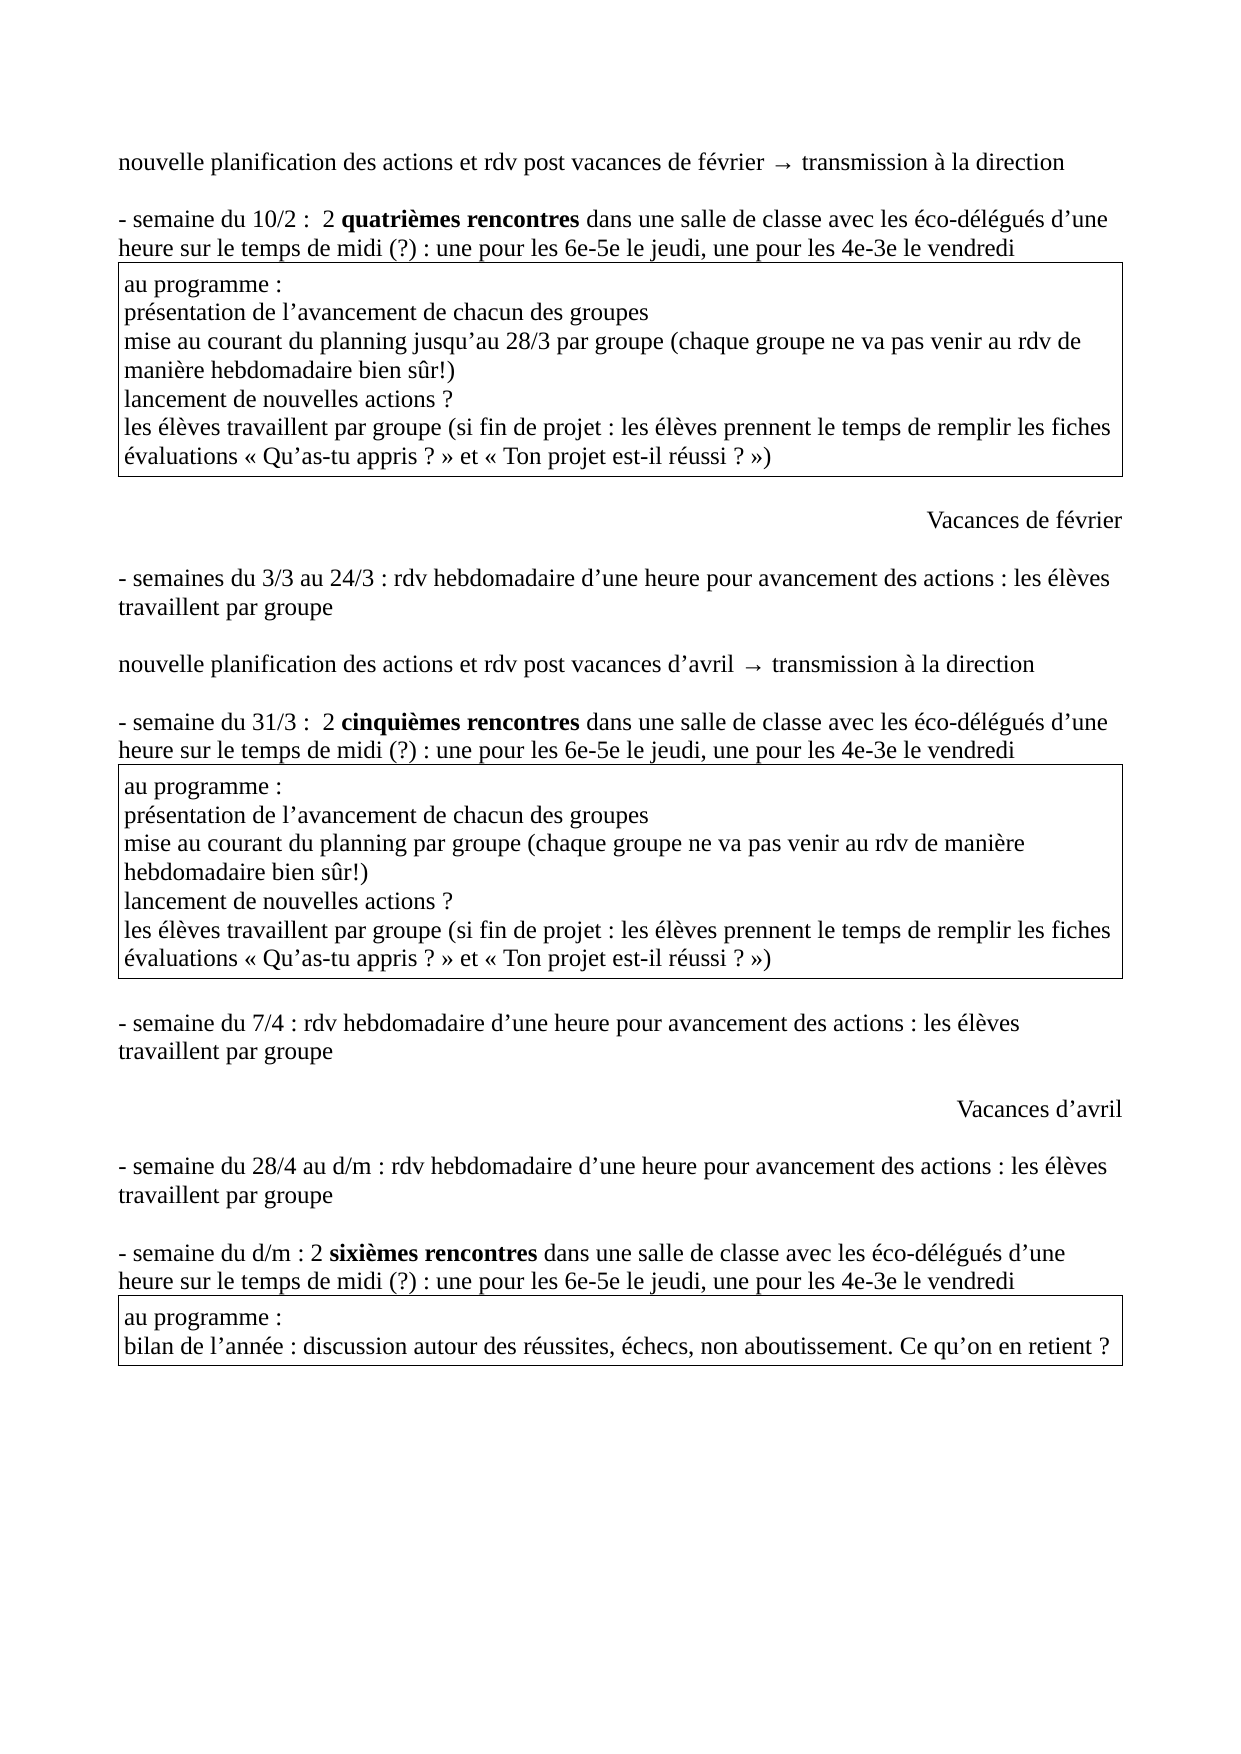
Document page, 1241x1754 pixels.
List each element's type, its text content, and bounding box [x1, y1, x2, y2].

text - semaine du d/m : 2 sixièmes rencontres dans une salle de classe avec les éco-délégués d’une heure sur le temps de midi (?) : une pour les 6e-5e le jeudi, une pour les 4e-3e le vendredi [118, 1238, 1122, 1295]
text - semaine du 31/3 : 2 cinquièmes rencontres dans une salle de classe avec les éco-délégués d’une heure sur le temps de midi (?) : une pour les 6e-5e le jeudi, une pour les 4e-3e le vendredi [118, 707, 1122, 764]
text Vacances d’avril [118, 1094, 1122, 1123]
text nouvelle planification des actions et rdv post vacances d’avril → transmission à la direction [118, 649, 1122, 678]
text - semaine du 7/4 : rdv hebdomadaire d’une heure pour avancement des actions : les élèves travaillent par groupe [118, 1008, 1122, 1065]
table_header au programme : présentation de l’avancement de chacun des groupes mise au courant du planning par groupe (chaque groupe ne va pas venir au rdv de manière hebdomadaire bien sûr!) lancement de nouvelles actions ? les élèves travaillent par groupe (si fin de projet : les élèves prennent le temps de remplir les fiches évaluations « Qu’as-tu appris ? » et « Ton projet est-il réussi ? ») [119, 765, 1122, 978]
text - semaine du 28/4 au d/m : rdv hebdomadaire d’une heure pour avancement des actions : les élèves travaillent par groupe [118, 1151, 1122, 1209]
table_header au programme : bilan de l’année : discussion autour des réussites, échecs, non aboutissement. Ce qu’on en retient ? [119, 1296, 1122, 1365]
text - semaines du 3/3 au 24/3 : rdv hebdomadaire d’une heure pour avancement des actions : les élèves travaillent par groupe [118, 563, 1122, 620]
text - semaine du 10/2 : 2 quatrièmes rencontres dans une salle de classe avec les éco-délégués d’une heure sur le temps de midi (?) : une pour les 6e-5e le jeudi, une pour les 4e-3e le vendredi [118, 204, 1122, 262]
text nouvelle planification des actions et rdv post vacances de février → transmission à la direction [118, 147, 1122, 176]
table_header au programme : présentation de l’avancement de chacun des groupes mise au courant du planning jusqu’au 28/3 par groupe (chaque groupe ne va pas venir au rdv de manière hebdomadaire bien sûr!) lancement de nouvelles actions ? les élèves travaillent par groupe (si fin de projet : les élèves prennent le temps de remplir les fiches évaluations « Qu’as-tu appris ? » et « Ton projet est-il réussi ? ») [119, 263, 1122, 476]
text Vacances de février [118, 505, 1122, 534]
